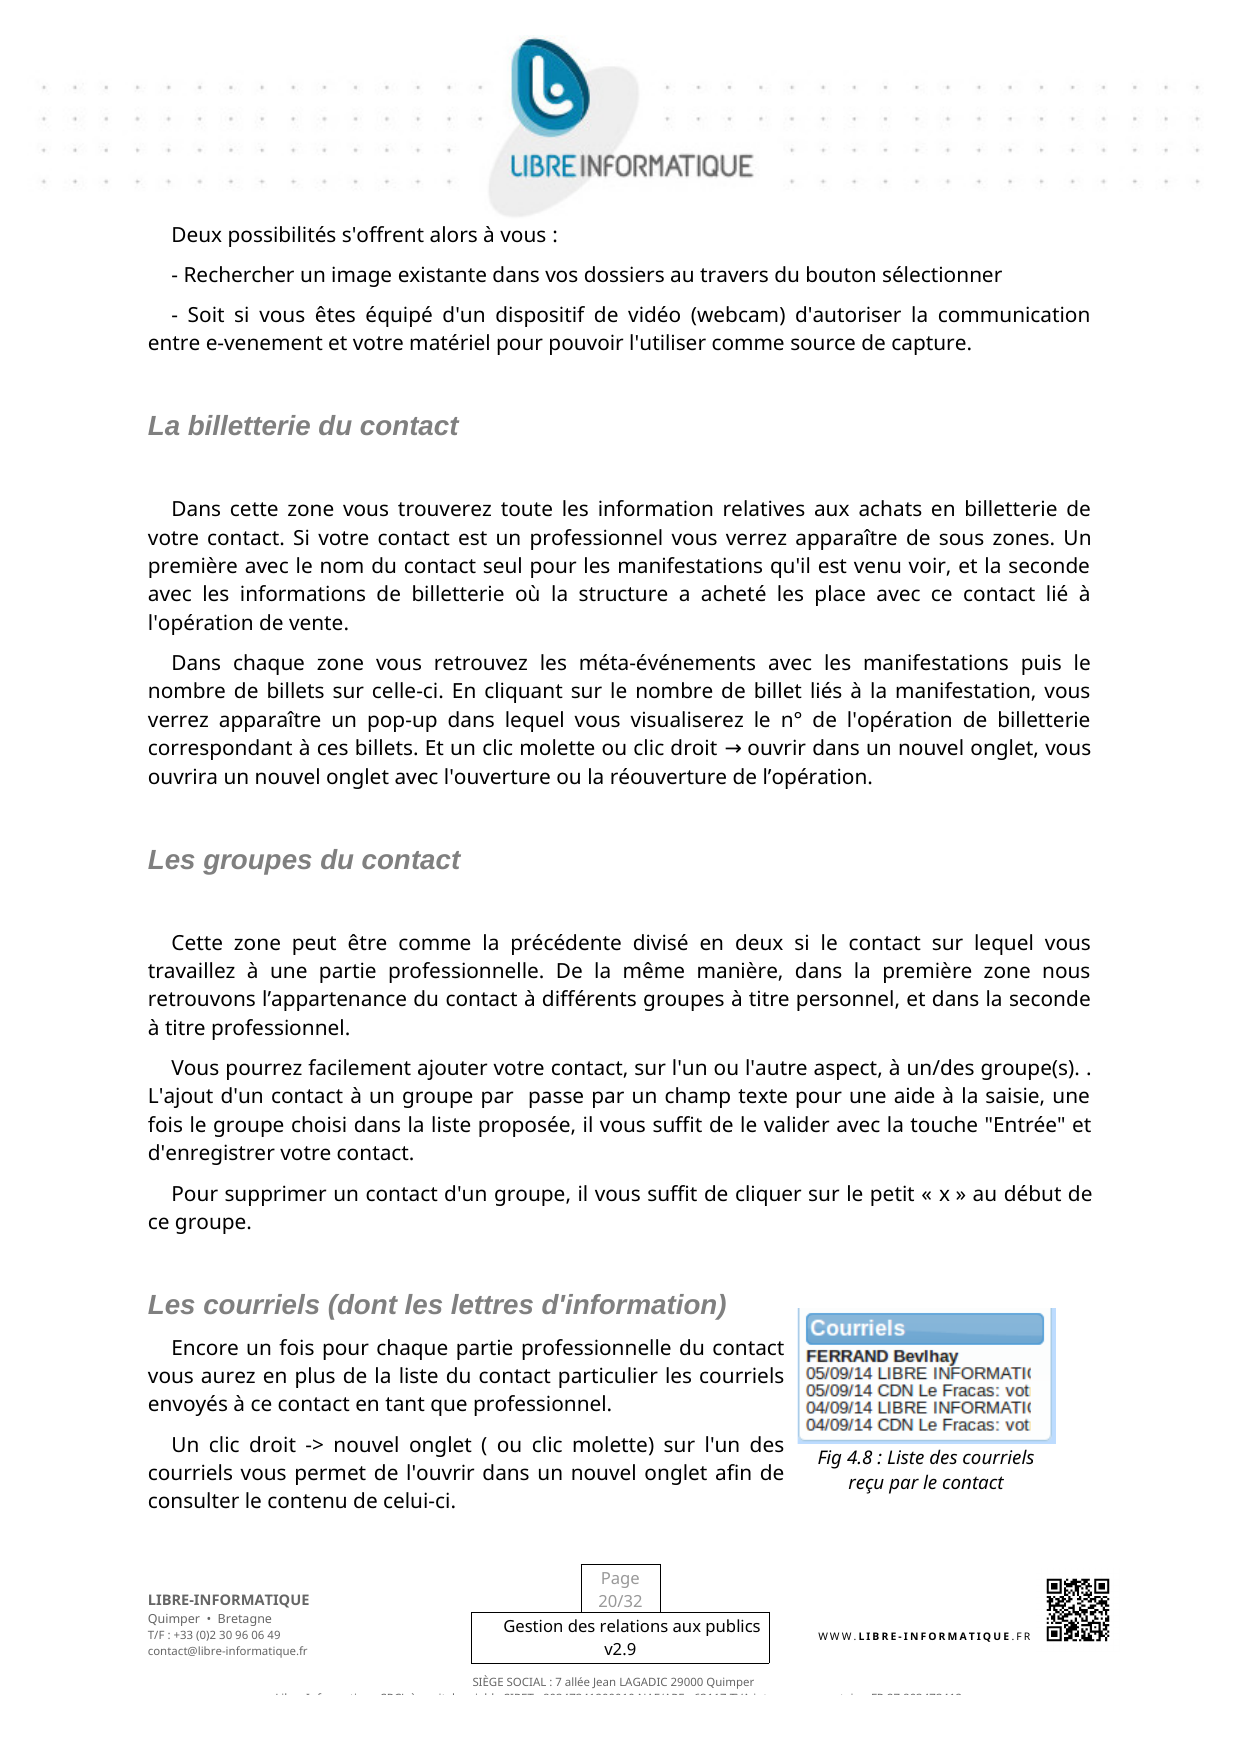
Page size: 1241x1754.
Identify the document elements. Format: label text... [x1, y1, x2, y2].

text Dans cette zone vous trouverez toute les information relatives aux achats en billetterie de votre contact. Si votre contact est un professionnel vous verrez apparaître de sous zones. Un première avec le nom du contact seul pour les manifestations qu'il est venu voir, et la seconde avec les informations de billetterie où la structure a acheté les place avec ce contact lié à l'opération de vente. [148, 494, 1093, 636]
text - Soit si vous êtes équipé d'un dispositif de vidéo (webcam) d'autoriser la communication entre e-venement et votre matériel pour pouvoir l'utiliser comme source de capture. [148, 300, 1093, 357]
text - Rechercher un image existante dans vos dossiers au travers du bouton sélectionner [148, 260, 1093, 288]
text Dans chaque zone vous retrouvez les méta-événements avec les manifestations puis le nombre de billets sur celle-ci. En cliquant sur le nombre de billet liés à la manifestation, vous verrez apparaître un pop-up dans lequel vous visualiserez le n° de l'opération de billetterie correspondant à ces billets. Et un clic molette ou clic droit → ouvrir dans un nouvel onglet, vous ouvrira un nouvel onglet avec l'ouverture ou la réouverture de l’opération. [148, 648, 1093, 790]
text Deux possibilités s'offrent alors à vous : [148, 220, 1093, 248]
picture [27, 35, 1213, 220]
text Cette zone peut être comme la précédente divisé en deux si le contact sur lequel vous travaillez à une partie professionnelle. De la même manière, dans la première zone nous retrouvons l’appartenance du contact à différents groupes à titre personnel, et dans la seconde à titre professionnel. [148, 928, 1093, 1041]
text Pour supprimer un contact d'un groupe, il vous suffit de cliquer sur le petit « x » au début de ce groupe. [148, 1179, 1093, 1236]
subtitle Les groupes du contact [148, 843, 1093, 875]
picture [797, 1308, 1056, 1444]
text Un clic droit -> nouvel onglet ( ou clic molette) sur l'un des courriels vous permet de l'ouvrir dans un nouvel onglet afin de consulter le contenu de celui-ci. [148, 1430, 1093, 1515]
text Vous pourrez facilement ajouter votre contact, sur l'un ou l'autre aspect, à un/des groupe(s). . L'ajout d'un contact à un groupe par passe par un champ texte pour une aide à la saisie, une fois le groupe choisi dans la liste proposée, il vous suffit de le valider avec la touche "Entrée" et d'enregistrer votre contact. [148, 1053, 1093, 1167]
subtitle La billetterie du contact [148, 410, 1093, 442]
picture [1036, 1568, 1120, 1652]
text Encore un fois pour chaque partie professionnelle du contact vous aurez en plus de la liste du contact particulier les courriels envoyés à ce contact en tant que professionnel. [148, 1333, 797, 1418]
text Fig 4.8 : Liste des courriels reçu par le contact [798, 1444, 1056, 1495]
subtitle Les courriels (dont les lettres d'information) [148, 1288, 1093, 1320]
